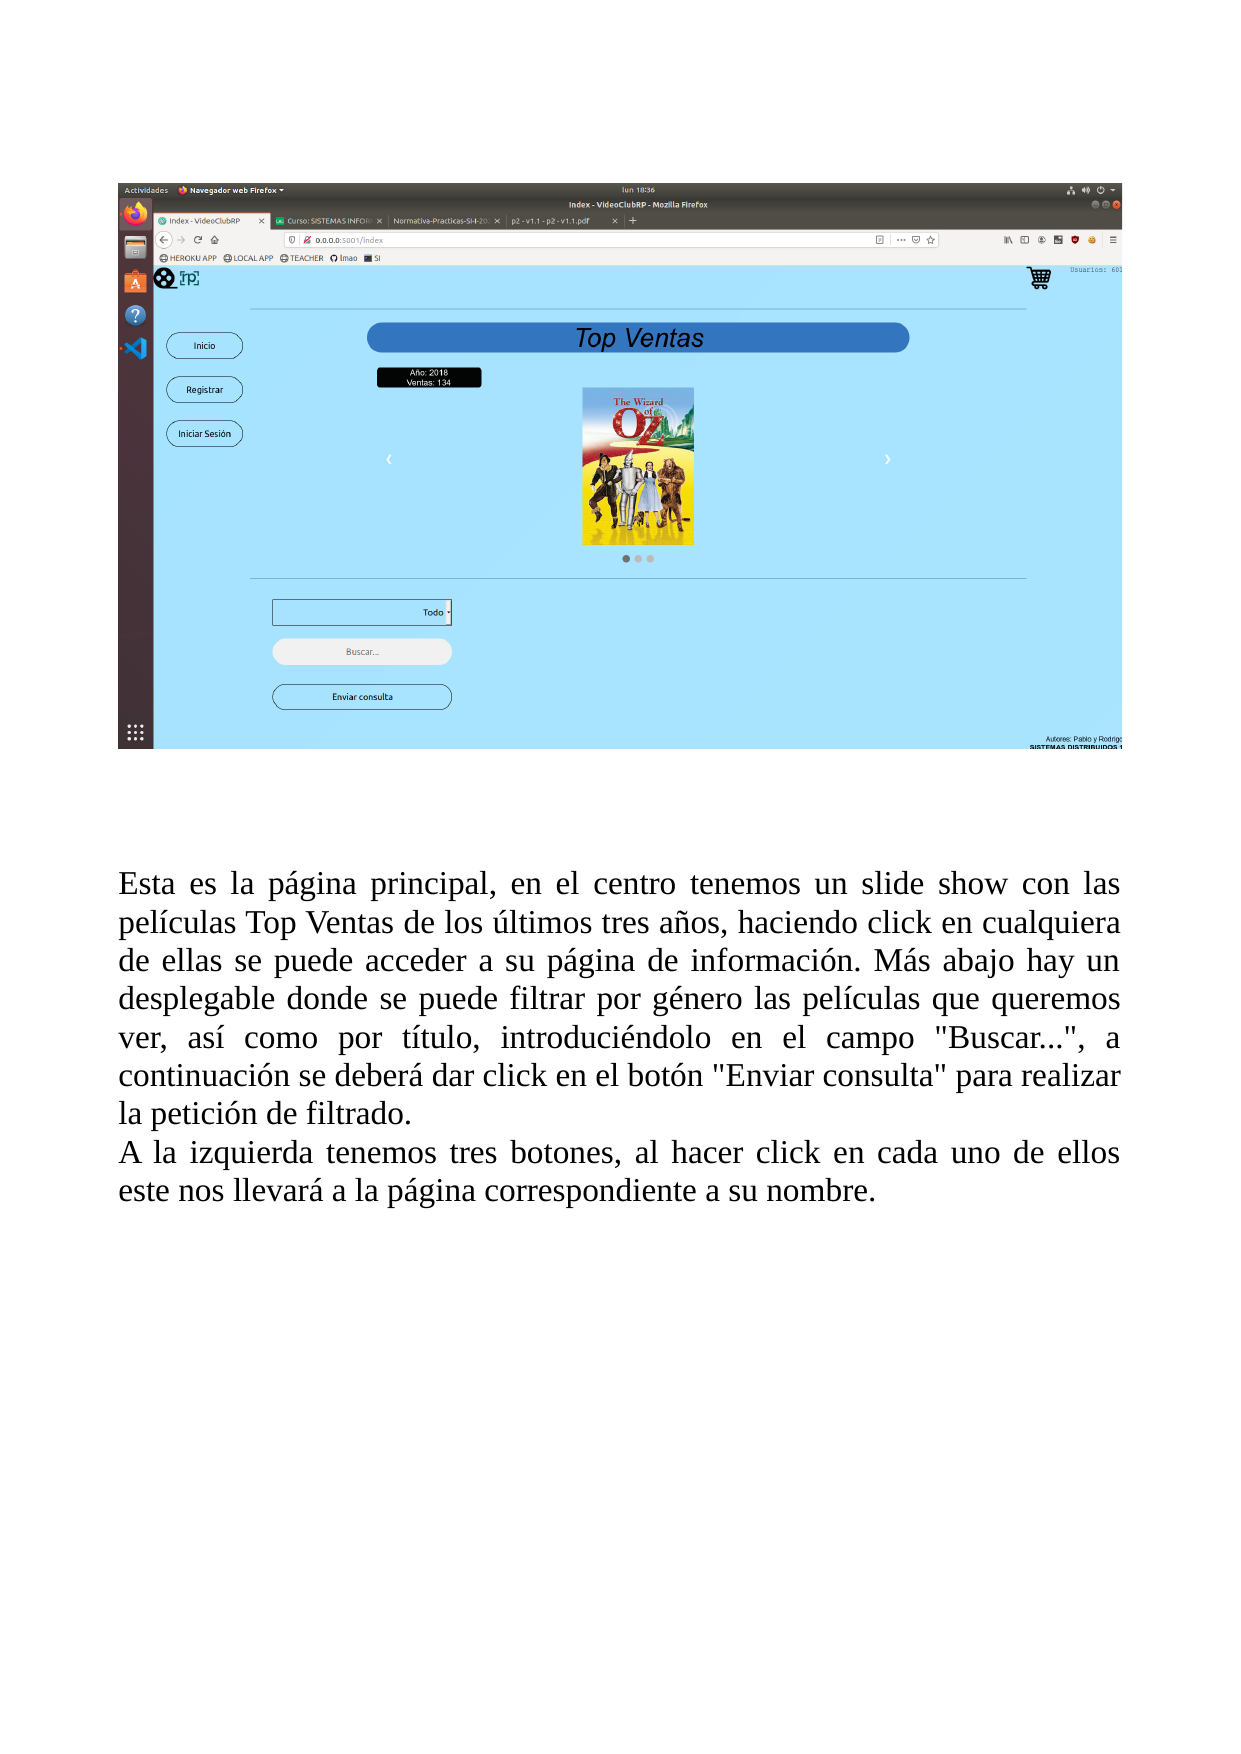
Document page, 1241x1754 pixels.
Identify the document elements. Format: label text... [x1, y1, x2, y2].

picture [118, 183, 1123, 749]
text A la izquierda tenemos tres botones, al hacer click en cada uno de ellos este nos llevará a la página correspondiente a su nombre. [118, 1132, 1122, 1209]
text Esta es la página principal, en el centro tenemos un slide show con las películas Top Ventas de los últimos tres años, haciendo click en cualquiera de ellas se puede acceder a su página de información. Más abajo hay un desplegable donde se puede filtrar por género las películas que queremos ver, así como por título, introduciéndolo en el campo "Buscar...", a continuación se deberá dar click en el botón "Enviar consulta" para realizar la petición de filtrado. [118, 864, 1122, 1132]
